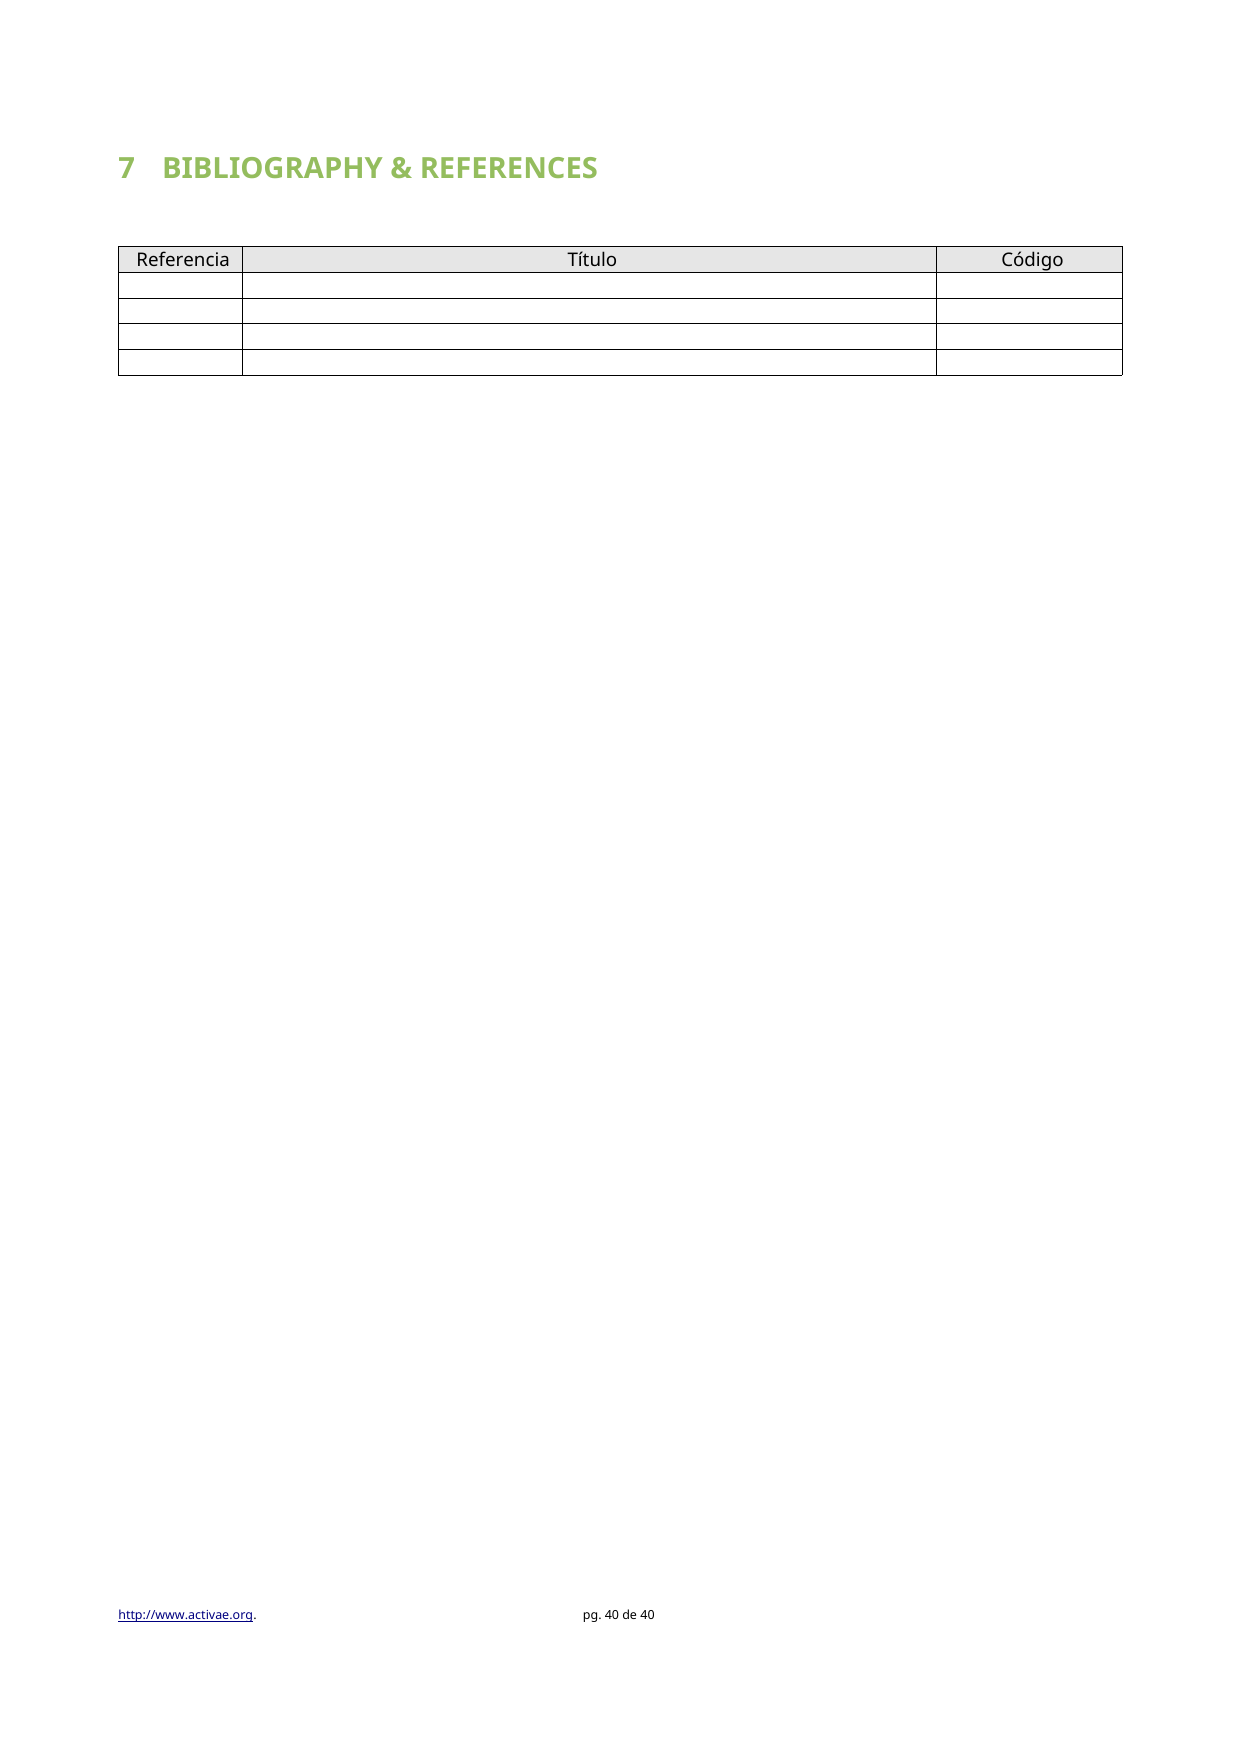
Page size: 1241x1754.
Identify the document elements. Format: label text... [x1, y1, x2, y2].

table_header Referencia [119, 247, 242, 272]
table_cell [119, 324, 242, 349]
table_cell [937, 324, 1122, 349]
table_cell [937, 299, 1122, 323]
table_cell [243, 299, 936, 323]
table_header Código [937, 247, 1122, 272]
table_cell [937, 273, 1122, 298]
table_cell [243, 273, 936, 298]
table_cell [243, 324, 936, 349]
table_header Título [243, 247, 936, 272]
table_cell [119, 350, 242, 374]
subtitle BIBLIOGRAPHY & REFERENCES [118, 148, 1122, 187]
table_cell [119, 299, 242, 323]
table_cell [937, 350, 1122, 374]
table_cell [243, 350, 936, 374]
table_cell [119, 273, 242, 298]
